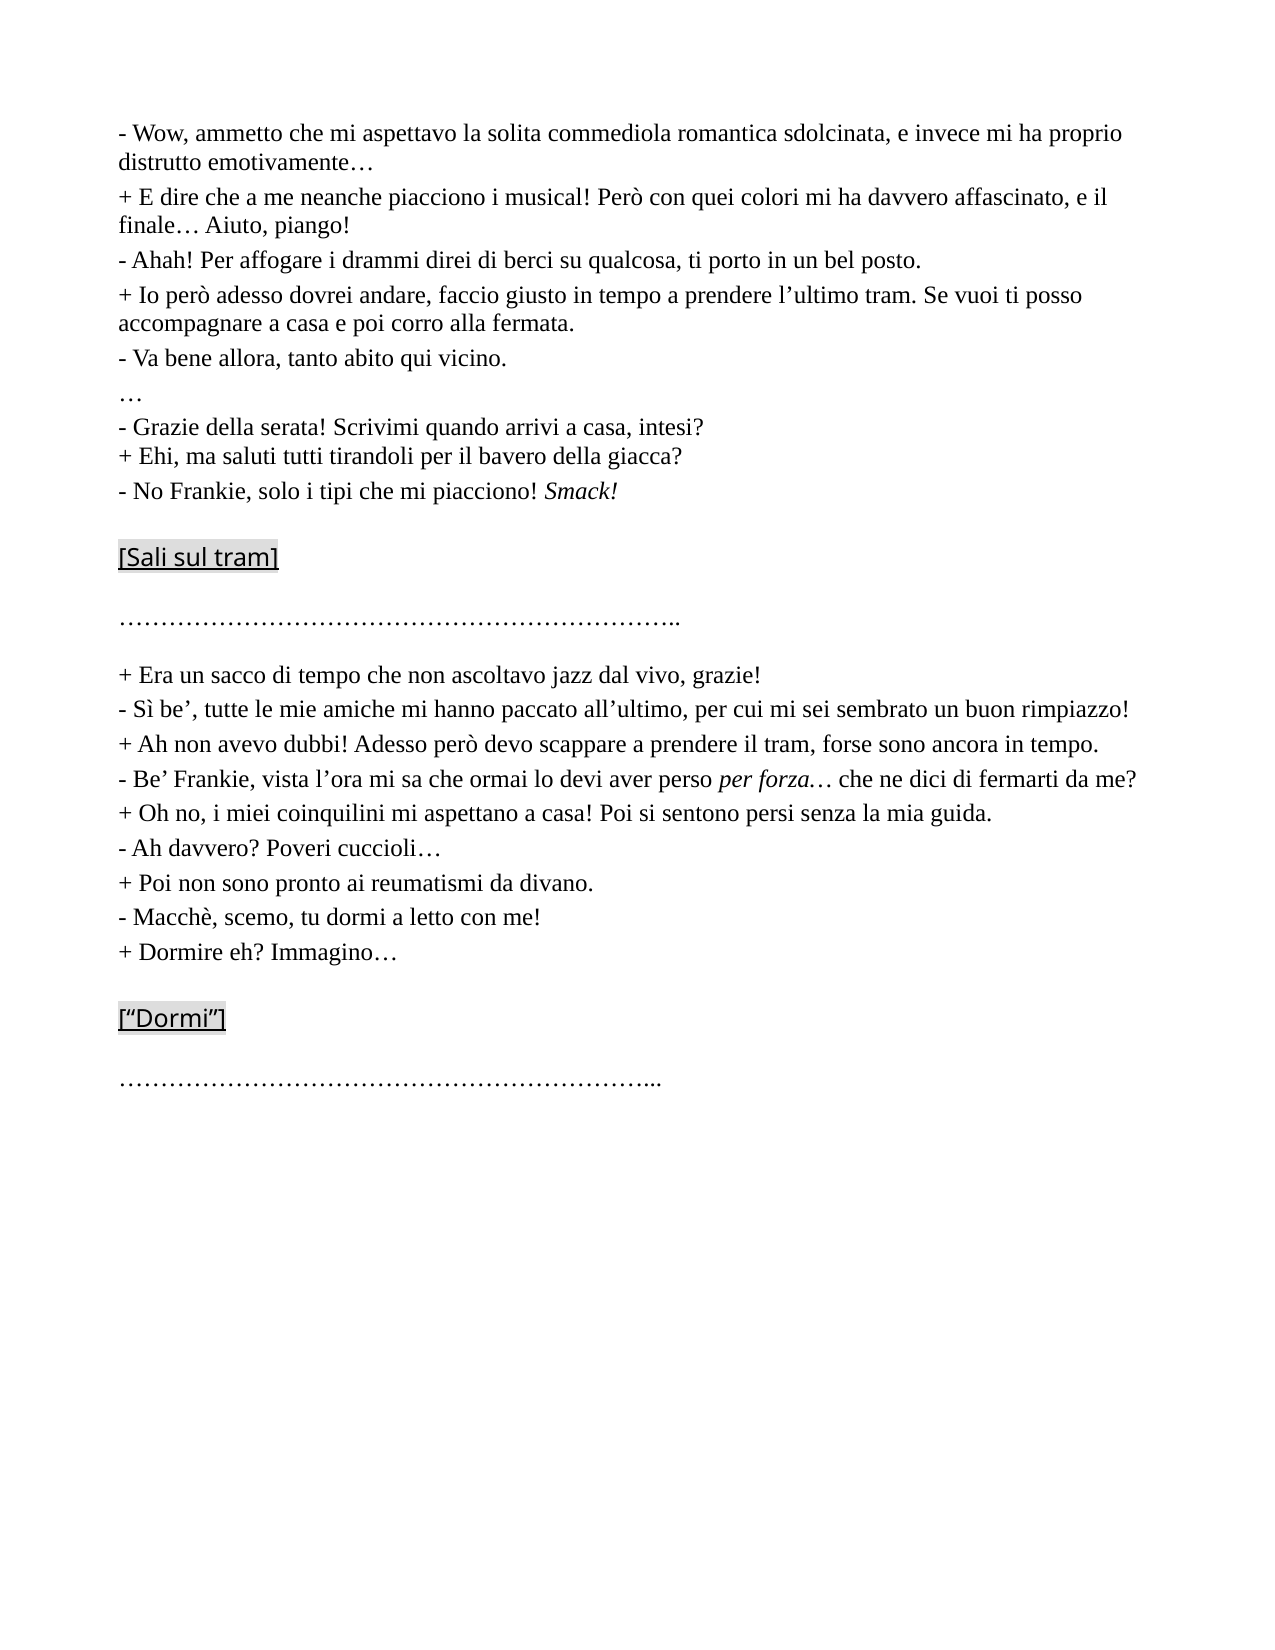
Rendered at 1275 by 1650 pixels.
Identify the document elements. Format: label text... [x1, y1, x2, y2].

text - Ahah! Per affogare i drammi direi di berci su qualcosa, ti porto in un bel posto. [118, 245, 1157, 274]
text - Be’ Frankie, vista l’ora mi sa che ormai lo devi aver perso per forza… che ne dici di fermarti da me? [118, 764, 1157, 792]
text - Macchè, scemo, tu dormi a letto con me! [118, 902, 1157, 931]
text … [118, 378, 1157, 407]
text + Ah non avevo dubbi! Adesso però devo scappare a prendere il tram, forse sono ancora in tempo. [118, 729, 1157, 758]
text + Poi non sono pronto ai reumatismi da divano. [118, 868, 1157, 897]
text + Dormire eh? Immagino… [118, 937, 1157, 966]
text ………………………………………………………... [118, 1063, 1157, 1092]
text - Wow, ammetto che mi aspettavo la solita commediola romantica sdolcinata, e invece mi ha proprio distrutto emotivamente… [118, 118, 1157, 176]
text - Sì be’, tutte le mie amiche mi hanno paccato all’ultimo, per cui mi sei sembrato un buon rimpiazzo! [118, 694, 1157, 723]
text + Oh no, i miei coinquilini mi aspettano a casa! Poi si sentono persi senza la mia guida. [118, 798, 1157, 827]
text [Sali sul tram] [278, 539, 1157, 573]
text + E dire che a me neanche piacciono i musical! Però con quei colori mi ha davvero affascinato, e il finale… Aiuto, piango! [118, 182, 1157, 239]
text - Va bene allora, tanto abito qui vicino. [118, 343, 1157, 372]
text [Sali sul tram] [126, 539, 270, 568]
text [“Dormi”] [226, 1001, 1157, 1035]
text - No Frankie, solo i tipi che mi piacciono! Smack! [118, 476, 1157, 505]
text - Ah davvero? Poveri cuccioli… [118, 833, 1157, 862]
text - Grazie della serata! Scrivimi quando arrivi a casa, intesi? + Ehi, ma saluti tutti tirandoli per il bavero della giacca? [118, 412, 1157, 470]
text + Era un sacco di tempo che non ascoltavo jazz dal vivo, grazie! [118, 660, 1157, 688]
text ………………………………………………………….. [118, 602, 1157, 631]
text + Io però adesso dovrei andare, faccio giusto in tempo a prendere l’ultimo tram. Se vuoi ti posso accompagnare a casa e poi corro alla fermata. [118, 280, 1157, 337]
